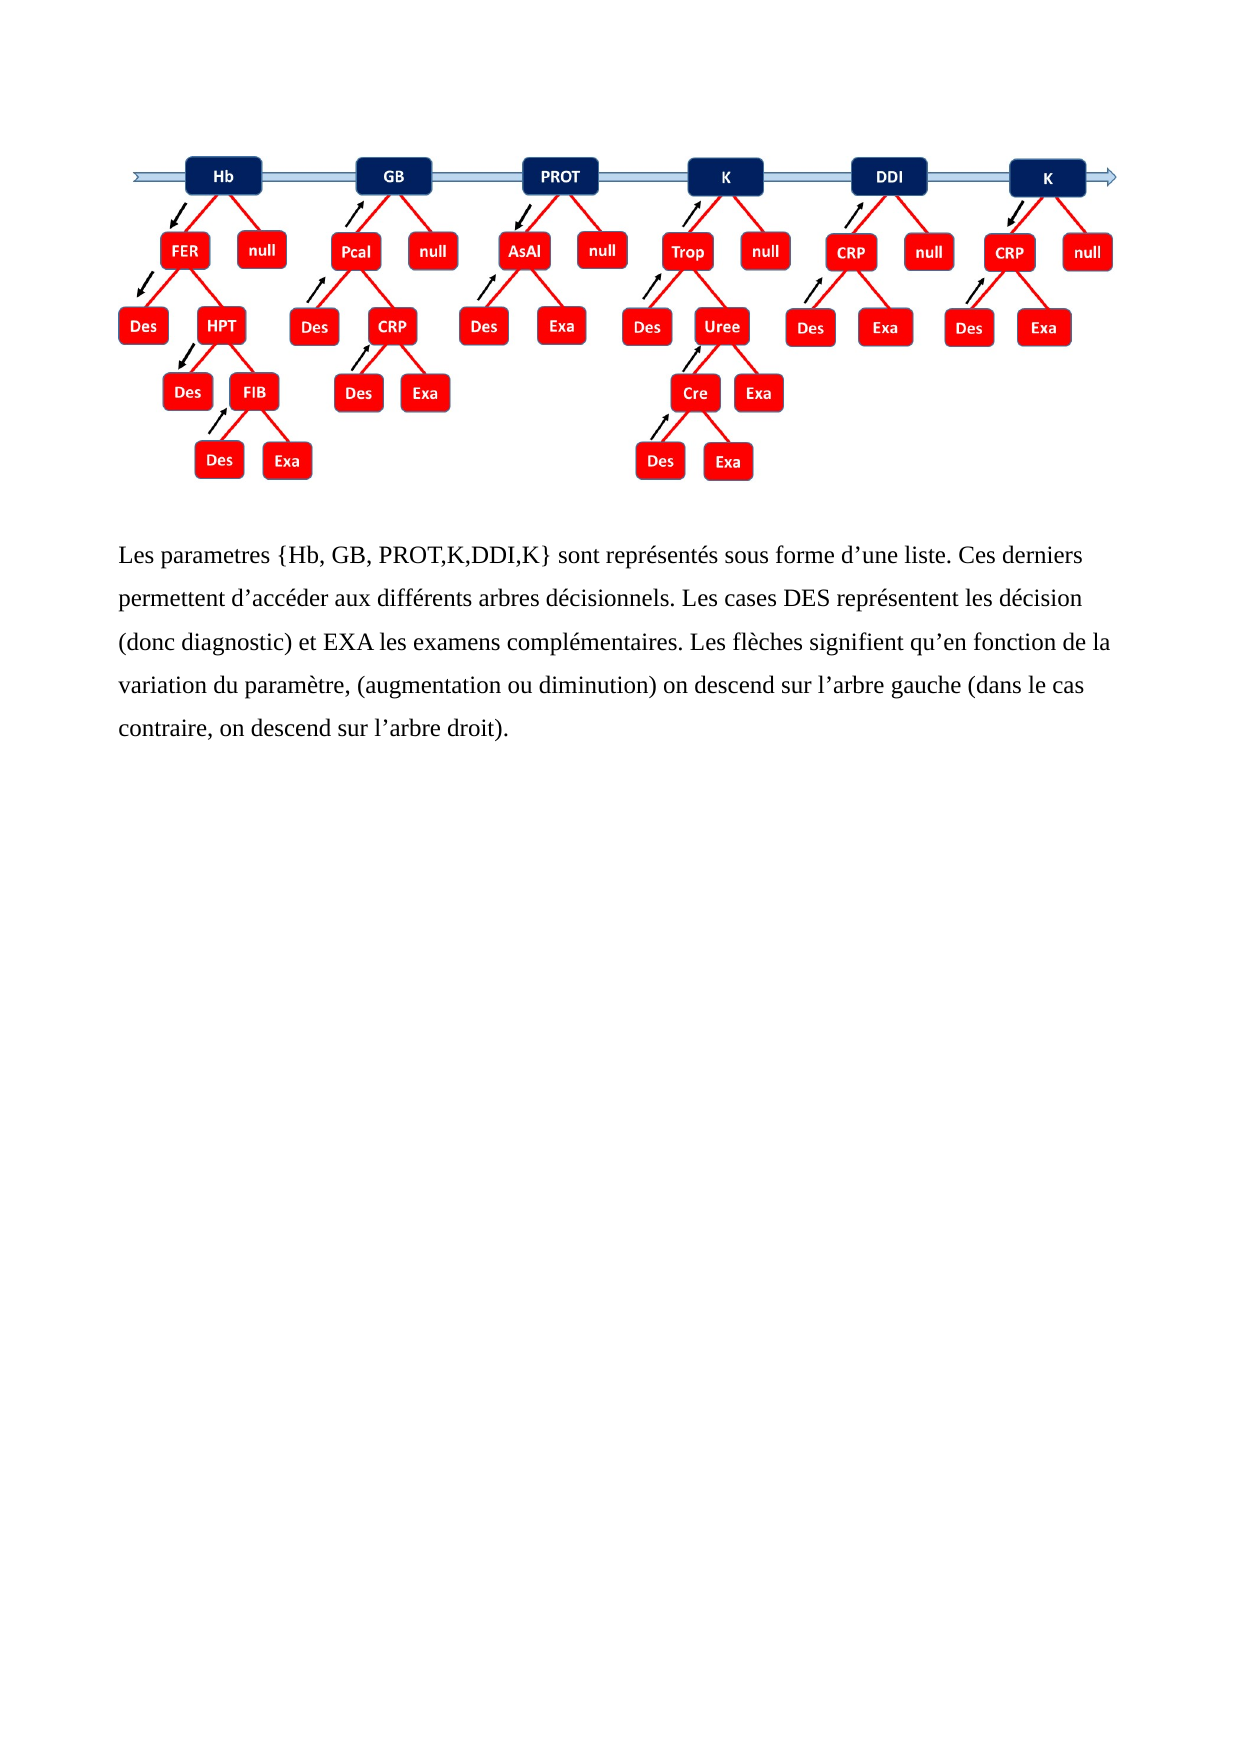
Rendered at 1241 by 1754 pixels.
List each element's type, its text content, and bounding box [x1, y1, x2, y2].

text Les parametres {Hb, GB, PROT,K,DDI,K} sont représentés sous forme d’une liste. Ces derniers permettent d’accéder aux différents arbres décisionnels. Les cases DES représentent les décision (donc diagnostic) et EXA les examens complémentaires. Les flèches signifient qu’en fonction de la variation du paramètre, (augmentation ou diminution) on descend sur l’arbre gauche (dans le cas contraire, on descend sur l’arbre droit). [118, 540, 1122, 742]
